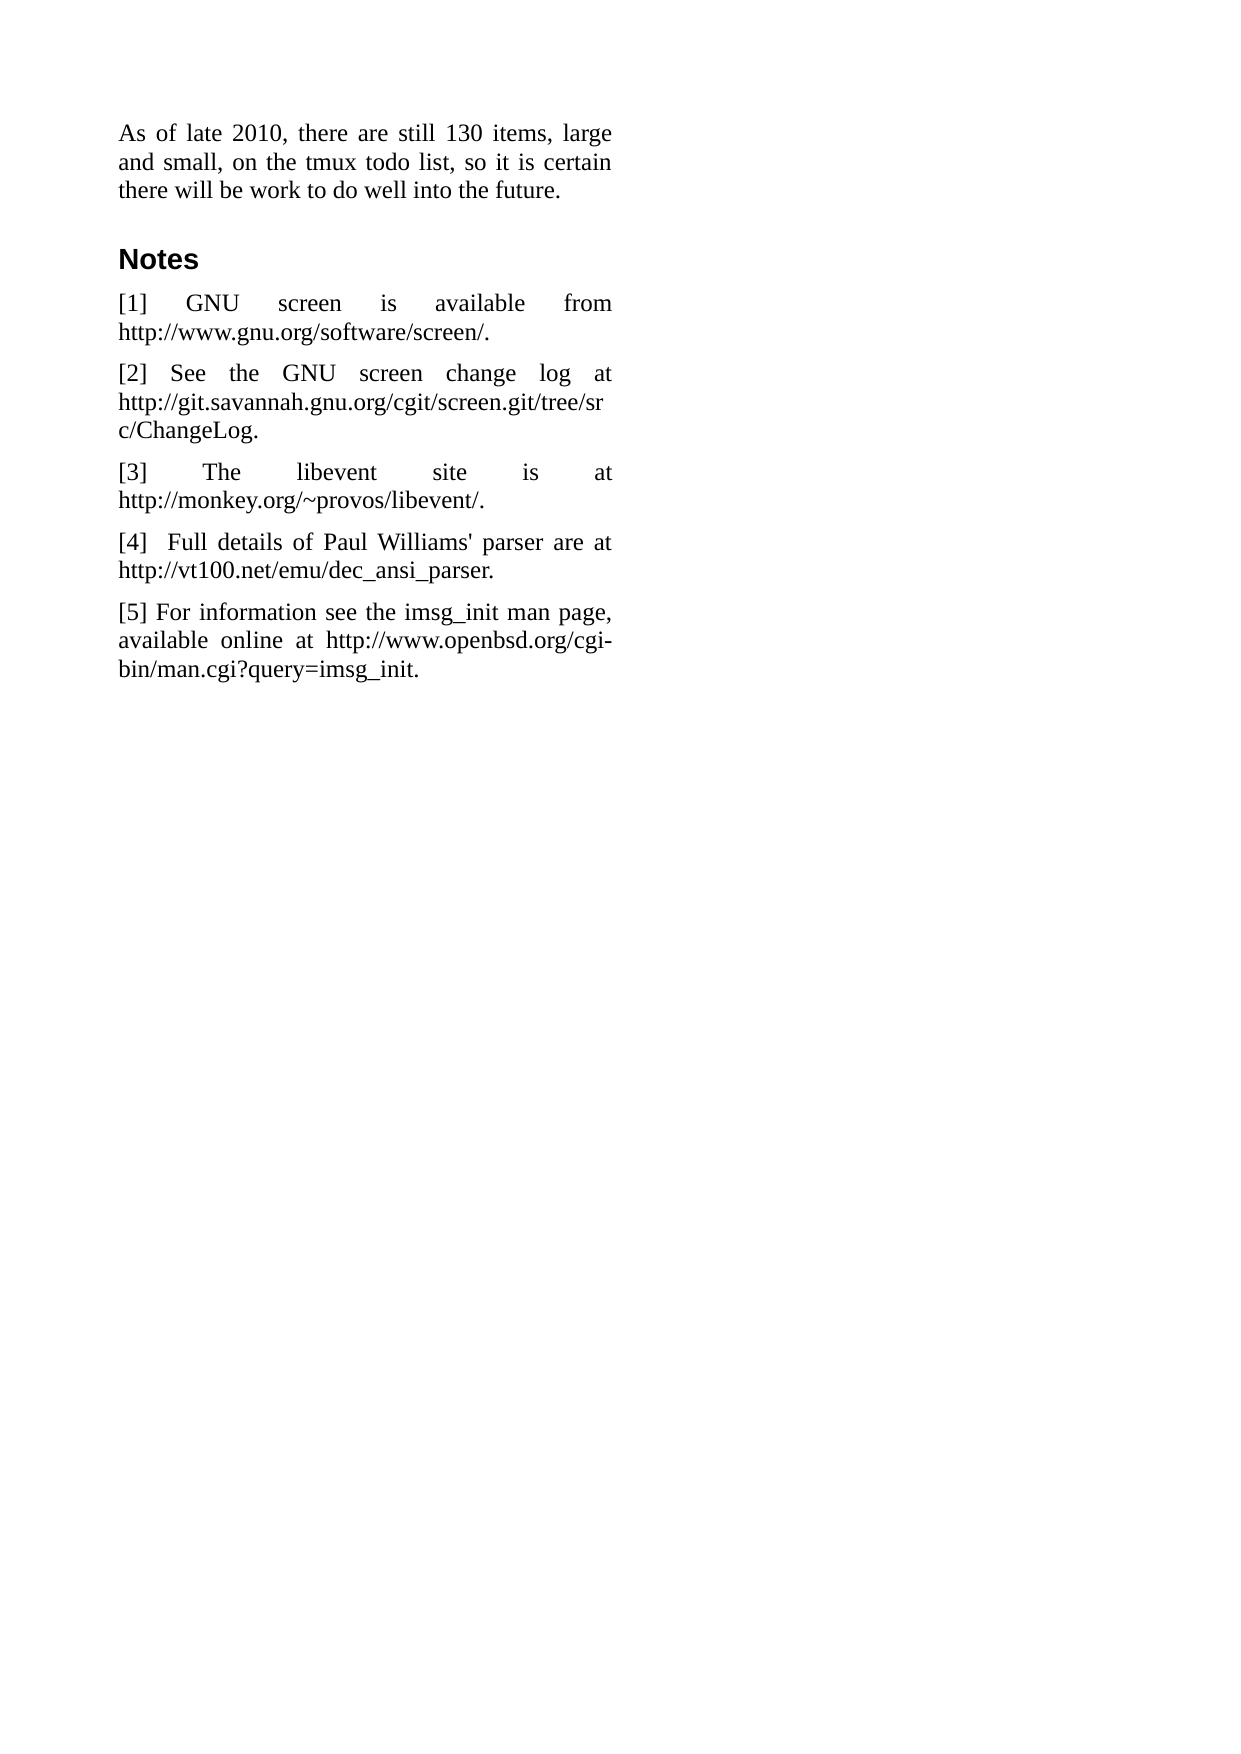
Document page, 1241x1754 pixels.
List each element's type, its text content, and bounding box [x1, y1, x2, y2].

text [2] See the GNU screen change log at http://git.savannah.gnu.org/cgit/screen.git/tree/src/ChangeLog. [118, 358, 613, 444]
text [1] GNU screen is available from http://www.gnu.org/software/screen/. [118, 288, 613, 345]
text [4] Full details of Paul Williams' parser are at http://vt100.net/emu/dec_ansi_parser. [118, 527, 613, 584]
text [3] The libevent site is at http://monkey.org/~provos/libevent/. [118, 457, 613, 514]
text [5] For information see the imsg_init man page, available online at http://www.openbsd.org/cgi-bin/man.cgi?query=imsg_init. [118, 597, 613, 683]
subtitle Notes [118, 242, 613, 275]
text As of late 2010, there are still 130 items, large and small, on the tmux todo list, so it is certain there will be work to do well into the future. [118, 118, 613, 204]
